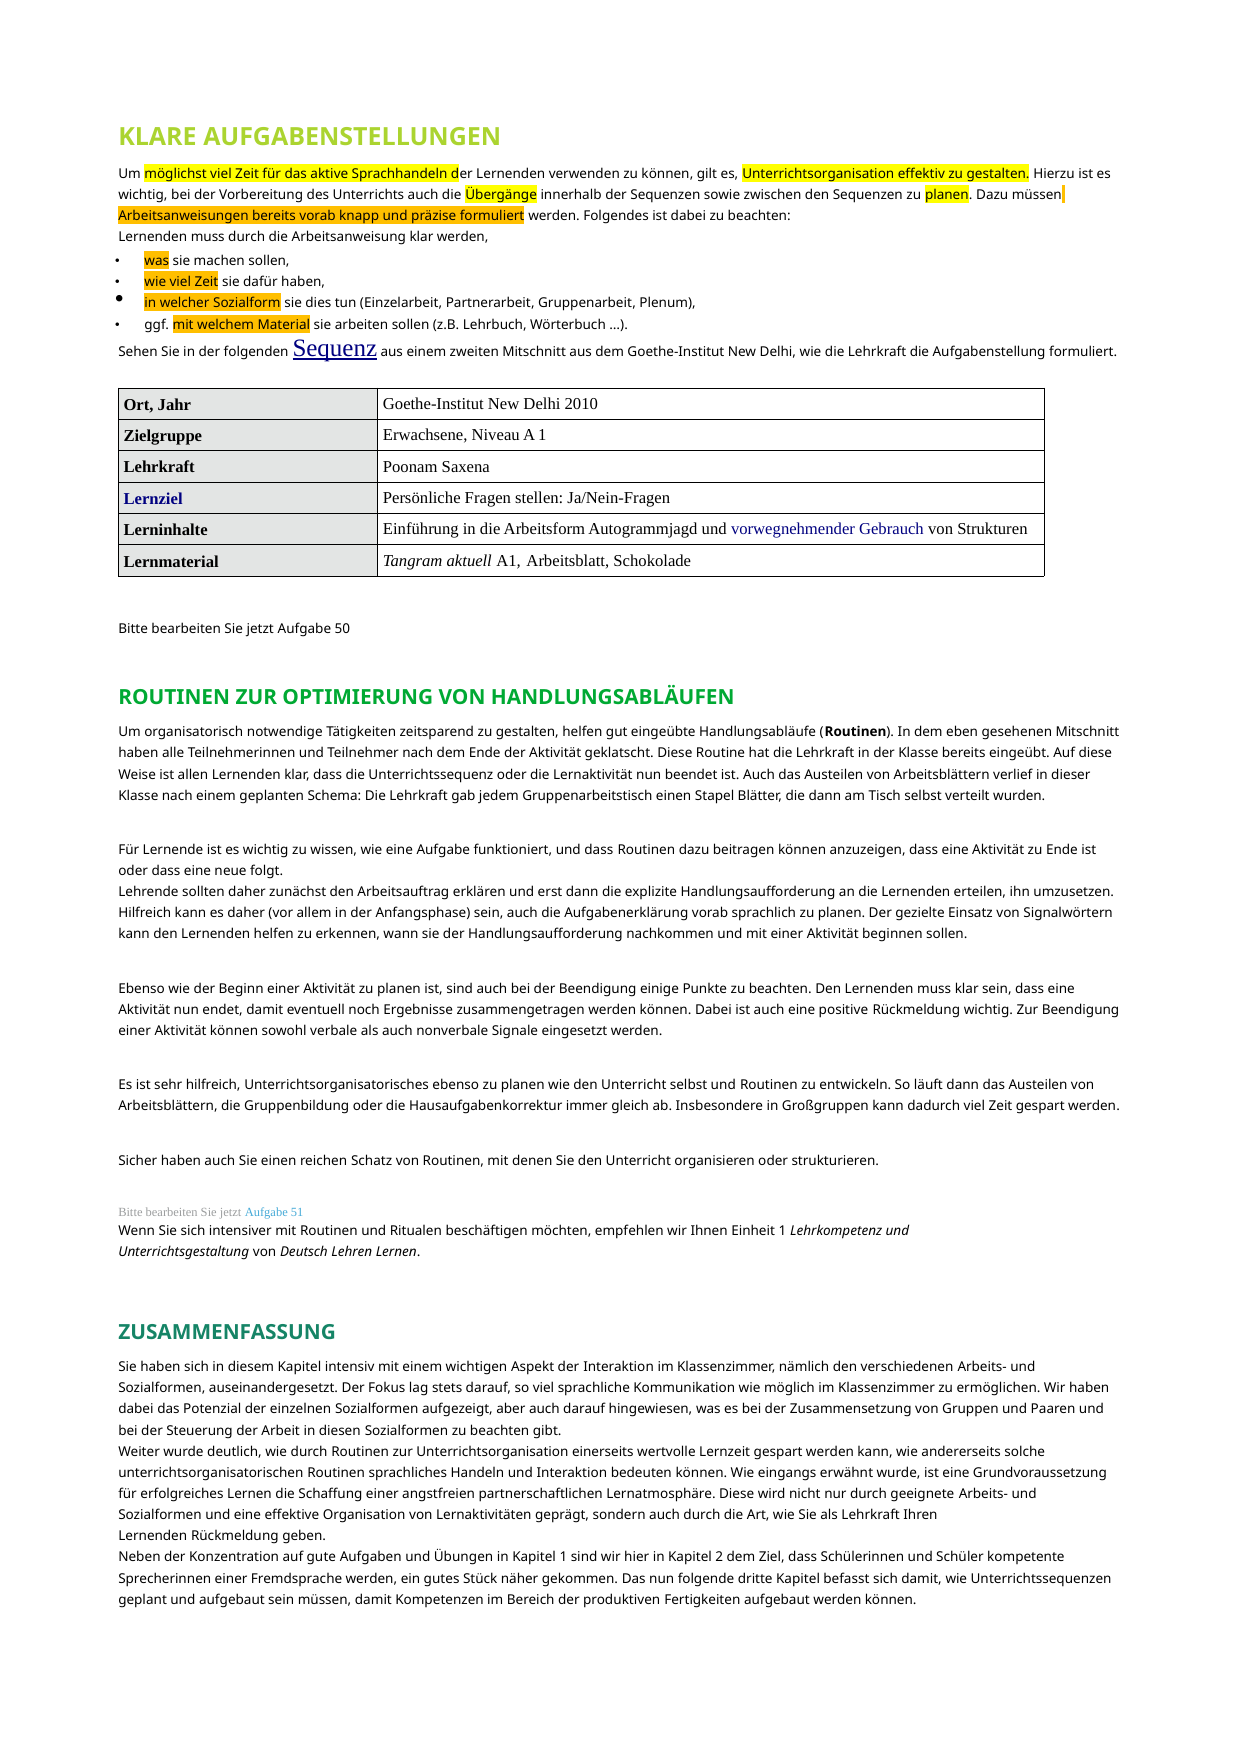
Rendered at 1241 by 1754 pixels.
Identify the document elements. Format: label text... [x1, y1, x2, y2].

table_cell Zielgruppe [119, 420, 377, 450]
table_cell Erwachsene, Niveau A 1 [378, 420, 1044, 450]
text Sehen Sie in der folgenden Sequenz aus einem zweiten Mitschnitt aus dem Goethe-Institut New Delhi, wie die Lehrkraft die Aufgabenstellung formuliert. [118, 333, 1122, 362]
text Ebenso wie der Beginn einer Aktivität zu planen ist, sind auch bei der Beendigung einige Punkte zu beachten. Den Lernenden muss klar sein, dass eine Aktivität nun endet, damit eventuell noch Ergebnisse zusammengetragen werden können. Dabei ist auch eine positive Rückmeldung wichtig. Zur Beendigung einer Aktivität können sowohl verbale als auch nonverbale Signale eingesetzt werden. [118, 979, 1122, 1039]
subtitle ZUSAMMENFASSUNG [118, 1317, 1122, 1346]
text Um organisatorisch notwendige Tätigkeiten zeitsparend zu gestalten, helfen gut eingeübte Handlungsabläufe (Routinen). In dem eben gesehenen Mitschnitt haben alle Teilnehmerinnen und Teilnehmer nach dem Ende der Aktivität geklatscht. Diese Routine hat die Lehrkraft in der Klasse bereits eingeübt. Auf diese Weise ist allen Lernenden klar, dass die Unterrichtssequenz oder die Lernaktivität nun beendet ist. Auch das Austeilen von Arbeitsblättern verlief in dieser Klasse nach einem geplanten Schema: Die Lehrkraft gab jedem Gruppenarbeitstisch einen Stapel Blätter, die dann am Tisch selbst verteilt wurden. [118, 722, 1122, 804]
table_cell Poonam Saxena [378, 451, 1044, 482]
text Neben der Konzentration auf gute Aufgaben und Übungen in Kapitel 1 sind wir hier in Kapitel 2 dem Ziel, dass Schülerinnen und Schüler kompetente Sprecherinnen einer Fremdsprache werden, ein gutes Stück näher gekommen. Das nun folgende dritte Kapitel befasst sich damit, wie Unterrichtssequenzen geplant und aufgebaut sein müssen, damit Kompetenzen im Bereich der produktiven Fertigkeiten aufgebaut werden können. [118, 1547, 1122, 1608]
text Lernenden muss durch die Arbeitsanweisung klar werden, [118, 227, 1122, 246]
table_cell Lernmaterial [119, 545, 377, 576]
text Bitte bearbeiten Sie jetzt Aufgabe 51 [118, 1204, 1122, 1219]
list in welcher Sozialform sie dies tun (Einzelarbeit, Partnerarbeit, Gruppenarbeit, Plenum), [118, 290, 1122, 313]
table_cell Tangram aktuell A1, Arbeitsblatt, Schokolade [378, 545, 1044, 576]
text Sicher haben auch Sie einen reichen Schatz von Routinen, mit denen Sie den Unterricht organisieren oder strukturieren. [118, 1150, 1122, 1169]
table_cell Lehrkraft [119, 451, 377, 482]
table_cell Lernziel [119, 483, 377, 513]
subtitle KLARE AUFGABENSTELLUNGEN [118, 118, 1122, 152]
table_header Ort, Jahr [119, 389, 377, 419]
text Sie haben sich in diesem Kapitel intensiv mit einem wichtigen Aspekt der Interaktion im Klassenzimmer, nämlich den verschiedenen Arbeits- und Sozialformen, auseinandergesetzt. Der Fokus lag stets darauf, so viel sprachliche Kommunikation wie möglich im Klassenzimmer zu ermöglichen. Wir haben dabei das Potenzial der einzelnen Sozialformen aufgezeigt, aber auch darauf hingewiesen, was es bei der Zusammensetzung von Gruppen und Paaren und bei der Steuerung der Arbeit in diesen Sozialformen zu beachten gibt. [118, 1357, 1122, 1439]
text Weiter wurde deutlich, wie durch Routinen zur Unterrichtsorganisation einerseits wertvolle Lernzeit gespart werden kann, wie andererseits solche unterrichtsorganisatorischen Routinen sprachliches Handeln und Interaktion bedeuten können. Wie eingangs erwähnt wurde, ist eine Grundvoraussetzung für erfolgreiches Lernen die Schaffung einer angstfreien partnerschaftlichen Lernatmosphäre. Diese wird nicht nur durch geeignete Arbeits- und Sozialformen und eine effektive Organisation von Lernaktivitäten geprägt, sondern auch durch die Art, wie Sie als Lehrkraft Ihren Lernenden Rückmeldung geben. [118, 1442, 1122, 1545]
text Hilfreich kann es daher (vor allem in der Anfangsphase) sein, auch die Aufgabenerklärung vorab sprachlich zu planen. Der gezielte Einsatz von Signalwörtern kann den Lernenden helfen zu erkennen, wann sie der Handlungsaufforderung nachkommen und mit einer Aktivität beginnen sollen. [118, 903, 1122, 943]
list wie viel Zeit sie dafür haben, [118, 269, 1122, 290]
table_cell Lerninhalte [119, 514, 377, 544]
table_header Goethe-Institut New Delhi 2010 [378, 389, 1044, 419]
subtitle ROUTINEN ZUR OPTIMIERUNG VON HANDLUNGSABLÄUFEN [118, 682, 1122, 711]
text Lehrende sollten daher zunächst den Arbeitsauftrag erklären und erst dann die explizite Handlungsaufforderung an die Lernenden erteilen, ihn umzusetzen. [118, 882, 1122, 901]
text Für Lernende ist es wichtig zu wissen, wie eine Aufgabe funktioniert, und dass Routinen dazu beitragen können anzuzeigen, dass eine Aktivität zu Ende ist oder dass eine neue folgt. [118, 840, 1122, 879]
list was sie machen sollen, [118, 248, 1122, 269]
table_cell Persönliche Fragen stellen: Ja/Nein-Fragen [378, 483, 1044, 513]
text Wenn Sie sich intensiver mit Routinen und Ritualen beschäftigen möchten, empfehlen wir Ihnen Einheit 1 Lehrkompetenz und Unterrichtsgestaltung von Deutsch Lehren Lernen. [118, 1221, 1122, 1261]
text Bitte bearbeiten Sie jetzt Aufgabe 50 [118, 619, 1122, 638]
table_cell Einführung in die Arbeitsform Autogrammjagd und vorwegnehmender Gebrauch von Strukturen [378, 514, 1044, 544]
text Um möglichst viel Zeit für das aktive Sprachhandeln der Lernenden verwenden zu können, gilt es, Unterrichtsorganisation effektiv zu gestalten. Hierzu ist es wichtig, bei der Vorbereitung des Unterrichts auch die Übergänge innerhalb der Sequenzen sowie zwischen den Sequenzen zu planen. Dazu müssen Arbeitsanweisungen bereits vorab knapp und präzise formuliert werden. Folgendes ist dabei zu beachten: [118, 164, 1122, 224]
list ggf. mit welchem Material sie arbeiten sollen (z.B. Lehrbuch, Wörterbuch …). [118, 313, 1122, 333]
text Es ist sehr hilfreich, Unterrichtsorganisatorisches ebenso zu planen wie den Unterricht selbst und Routinen zu entwickeln. So läuft dann das Austeilen von Arbeitsblättern, die Gruppenbildung oder die Hausaufgabenkorrektur immer gleich ab. Insbesondere in Großgruppen kann dadurch viel Zeit gespart werden. [118, 1075, 1122, 1115]
